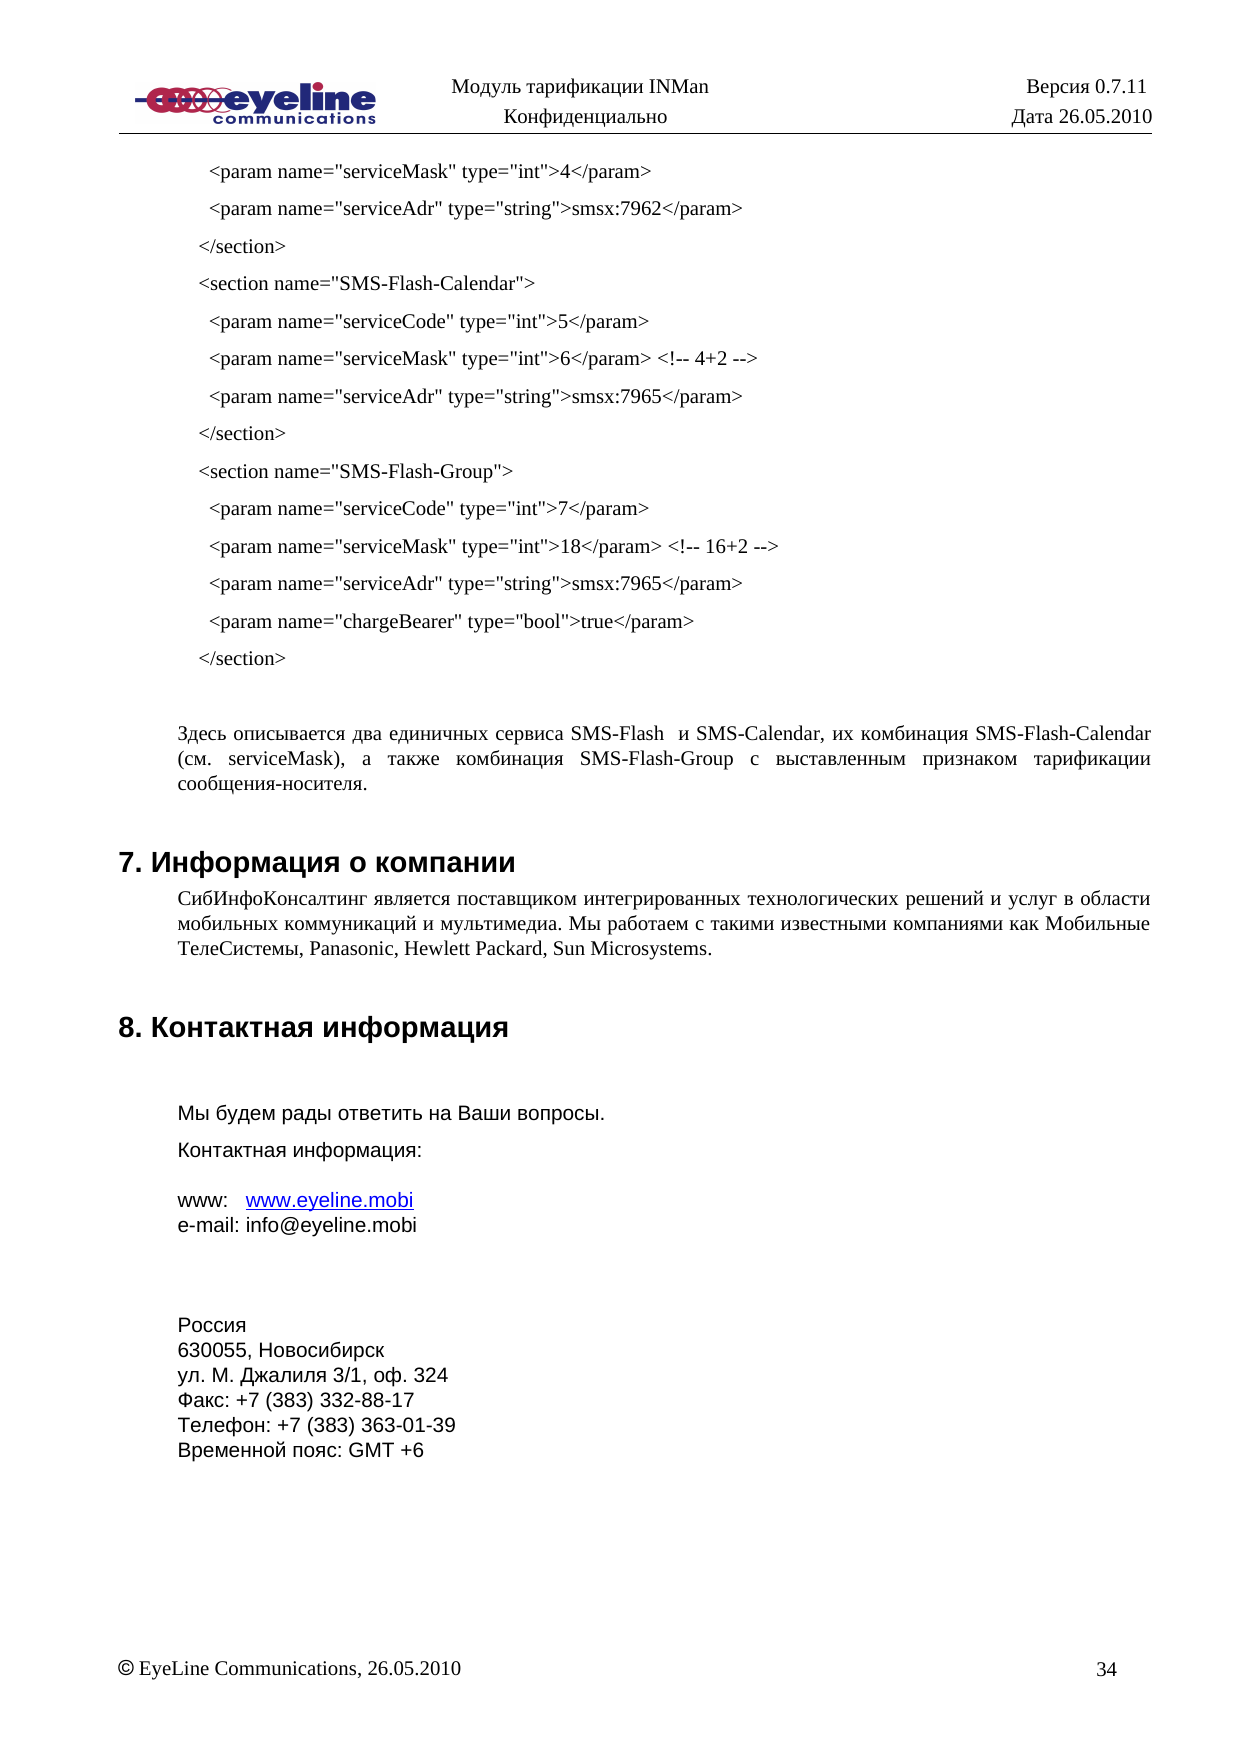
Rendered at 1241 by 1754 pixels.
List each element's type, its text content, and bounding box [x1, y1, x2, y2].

text Здесь описывается два единичных сервиса SMS-Flash и SMS-Calendar, их комбинация SMS-Flash-Calendar (см. serviceMask), а также комбинация SMS-Flash-Group с выставленным признаком тарификации сообщения-носителя. [177, 720, 1151, 795]
text СибИнфоКонсалтинг является поставщиком интегрированных технологических решений и услуг в области мобильных коммуникаций и мультимедиа. Мы работаем с такими известными компаниями как Мобильные ТелеСистемы, Panasonic, Hewlett Packard, Sun Microsystems. [177, 885, 1151, 960]
text Россия [177, 1312, 1151, 1337]
text <param name="serviceCode" type="int">5</param> [177, 308, 1151, 333]
picture [135, 82, 376, 124]
text Факс: +7 (383) 332-88-17 [177, 1387, 1151, 1412]
subtitle Информация о компании [118, 845, 1151, 879]
text 630055, Новосибирск [177, 1337, 1151, 1362]
text www: www.eyeline.mobi [177, 1187, 1151, 1212]
text </section> [177, 645, 1151, 670]
text <section name="SMS-Flash-Calendar"> [177, 270, 1151, 295]
text <param name="serviceAdr" type="string">smsx:7965</param> [177, 383, 1151, 408]
text <param name="serviceCode" type="int">7</param> [177, 495, 1151, 520]
text Временной пояс: GMT +6 [177, 1437, 1151, 1462]
subtitle Контактная информация [118, 1010, 1151, 1043]
text e-mail: info@eyeline.mobi [177, 1212, 1151, 1237]
text <param name="serviceAdr" type="string">smsx:7962</param> [177, 195, 1151, 220]
text Мы будем рады ответить на Ваши вопросы. [177, 1100, 1151, 1125]
text <param name="serviceMask" type="int">18</param> <!-- 16+2 --> [177, 533, 1151, 558]
text <section name="SMS-Flash-Group"> [177, 458, 1151, 483]
text Контактная информация: [177, 1137, 1151, 1162]
text </section> [177, 420, 1151, 445]
text <param name="serviceMask" type="int">4</param> [177, 158, 1151, 183]
text ул. М. Джалиля 3/1, оф. 324 [177, 1362, 1151, 1387]
text <param name="serviceMask" type="int">6</param> <!-- 4+2 --> [177, 345, 1151, 370]
text <param name="serviceAdr" type="string">smsx:7965</param> [177, 570, 1151, 595]
text </section> [177, 233, 1151, 258]
text Телефон: +7 (383) 363-01-39 [177, 1412, 1151, 1437]
text <param name="chargeBearer" type="bool">true</param> [177, 608, 1151, 633]
